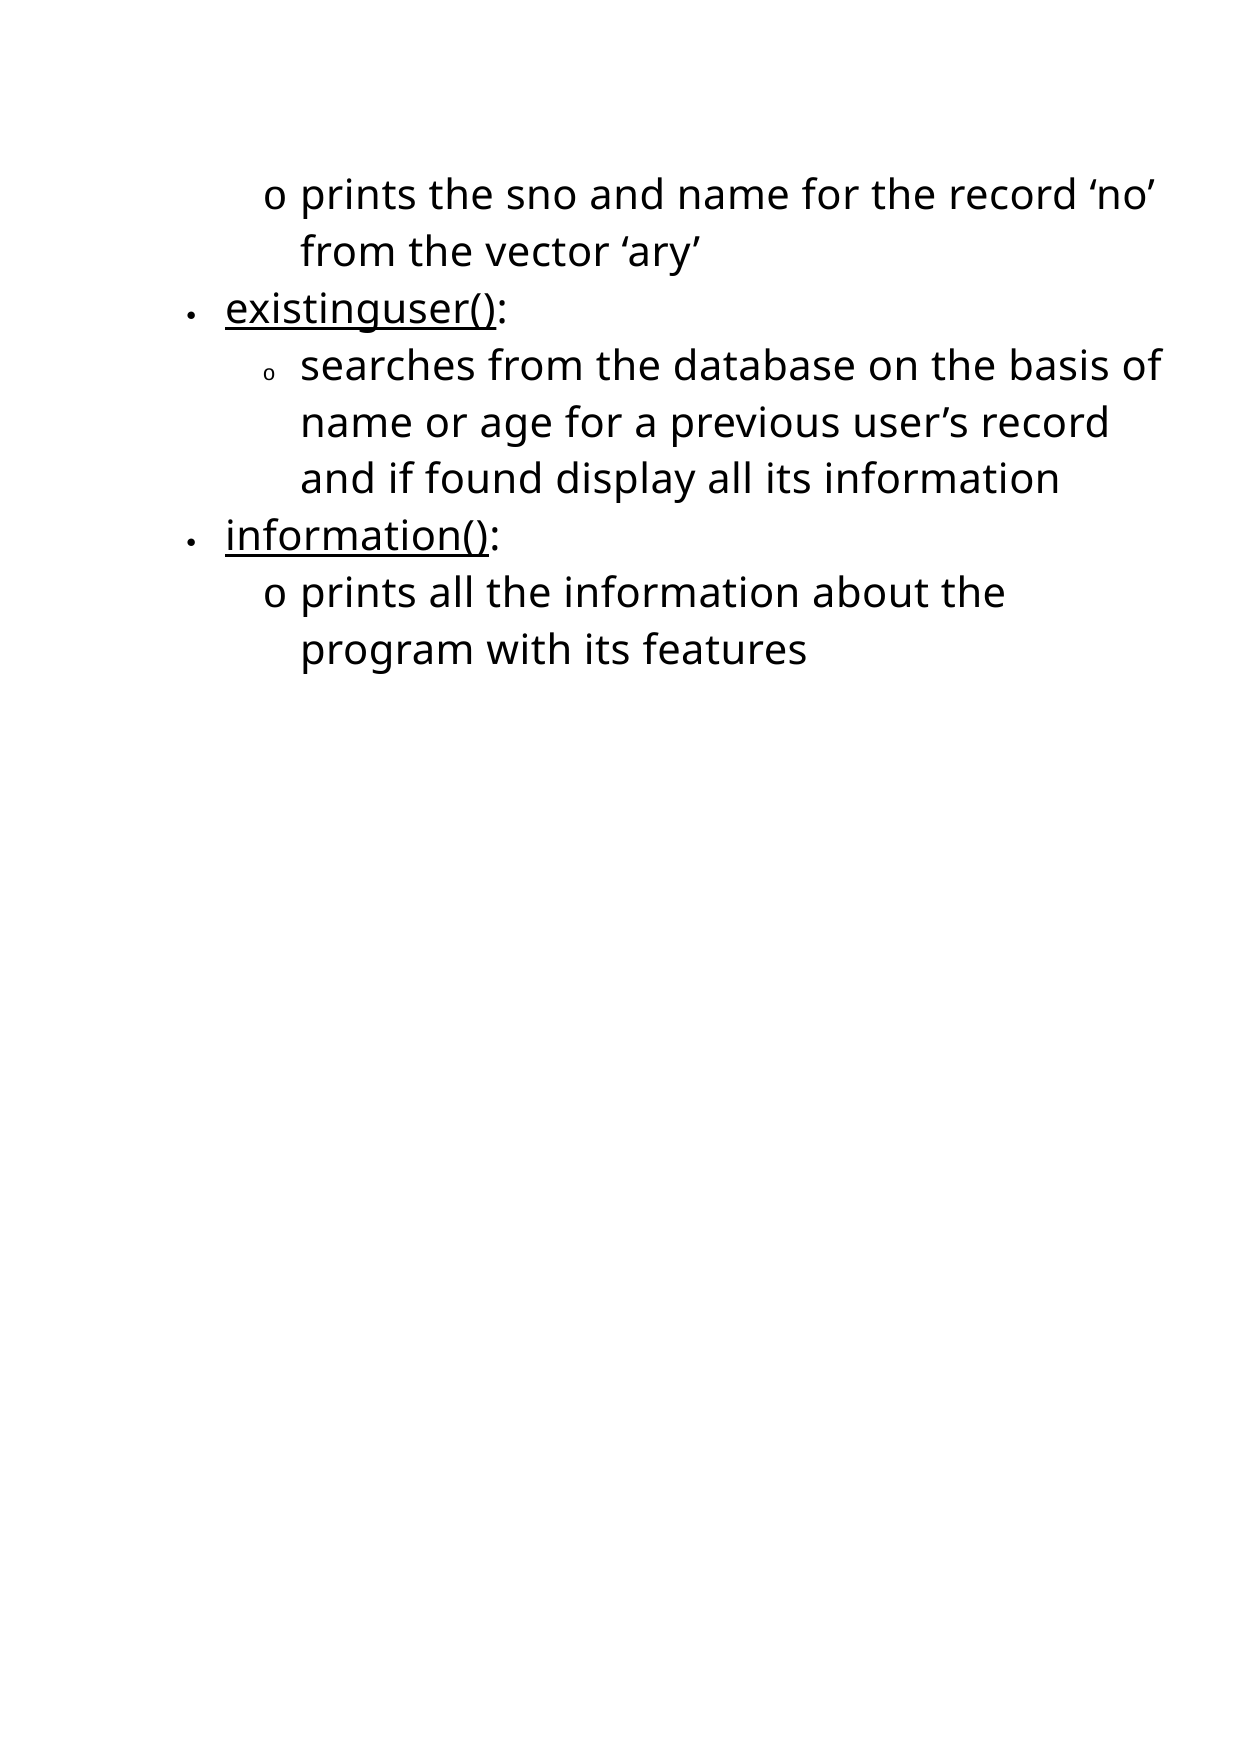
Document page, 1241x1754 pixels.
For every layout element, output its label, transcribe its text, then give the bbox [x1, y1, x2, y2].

list information(): [187, 506, 1165, 563]
list prints the sno and name for the record ‘no’ from the vector ‘ary’ [262, 165, 1165, 279]
list searches from the database on the basis of name or age for a previous user’s record and if found display all its information [262, 336, 1165, 506]
list existinguser(): [187, 279, 1165, 336]
list prints all the information about the program with its features [262, 563, 1165, 677]
